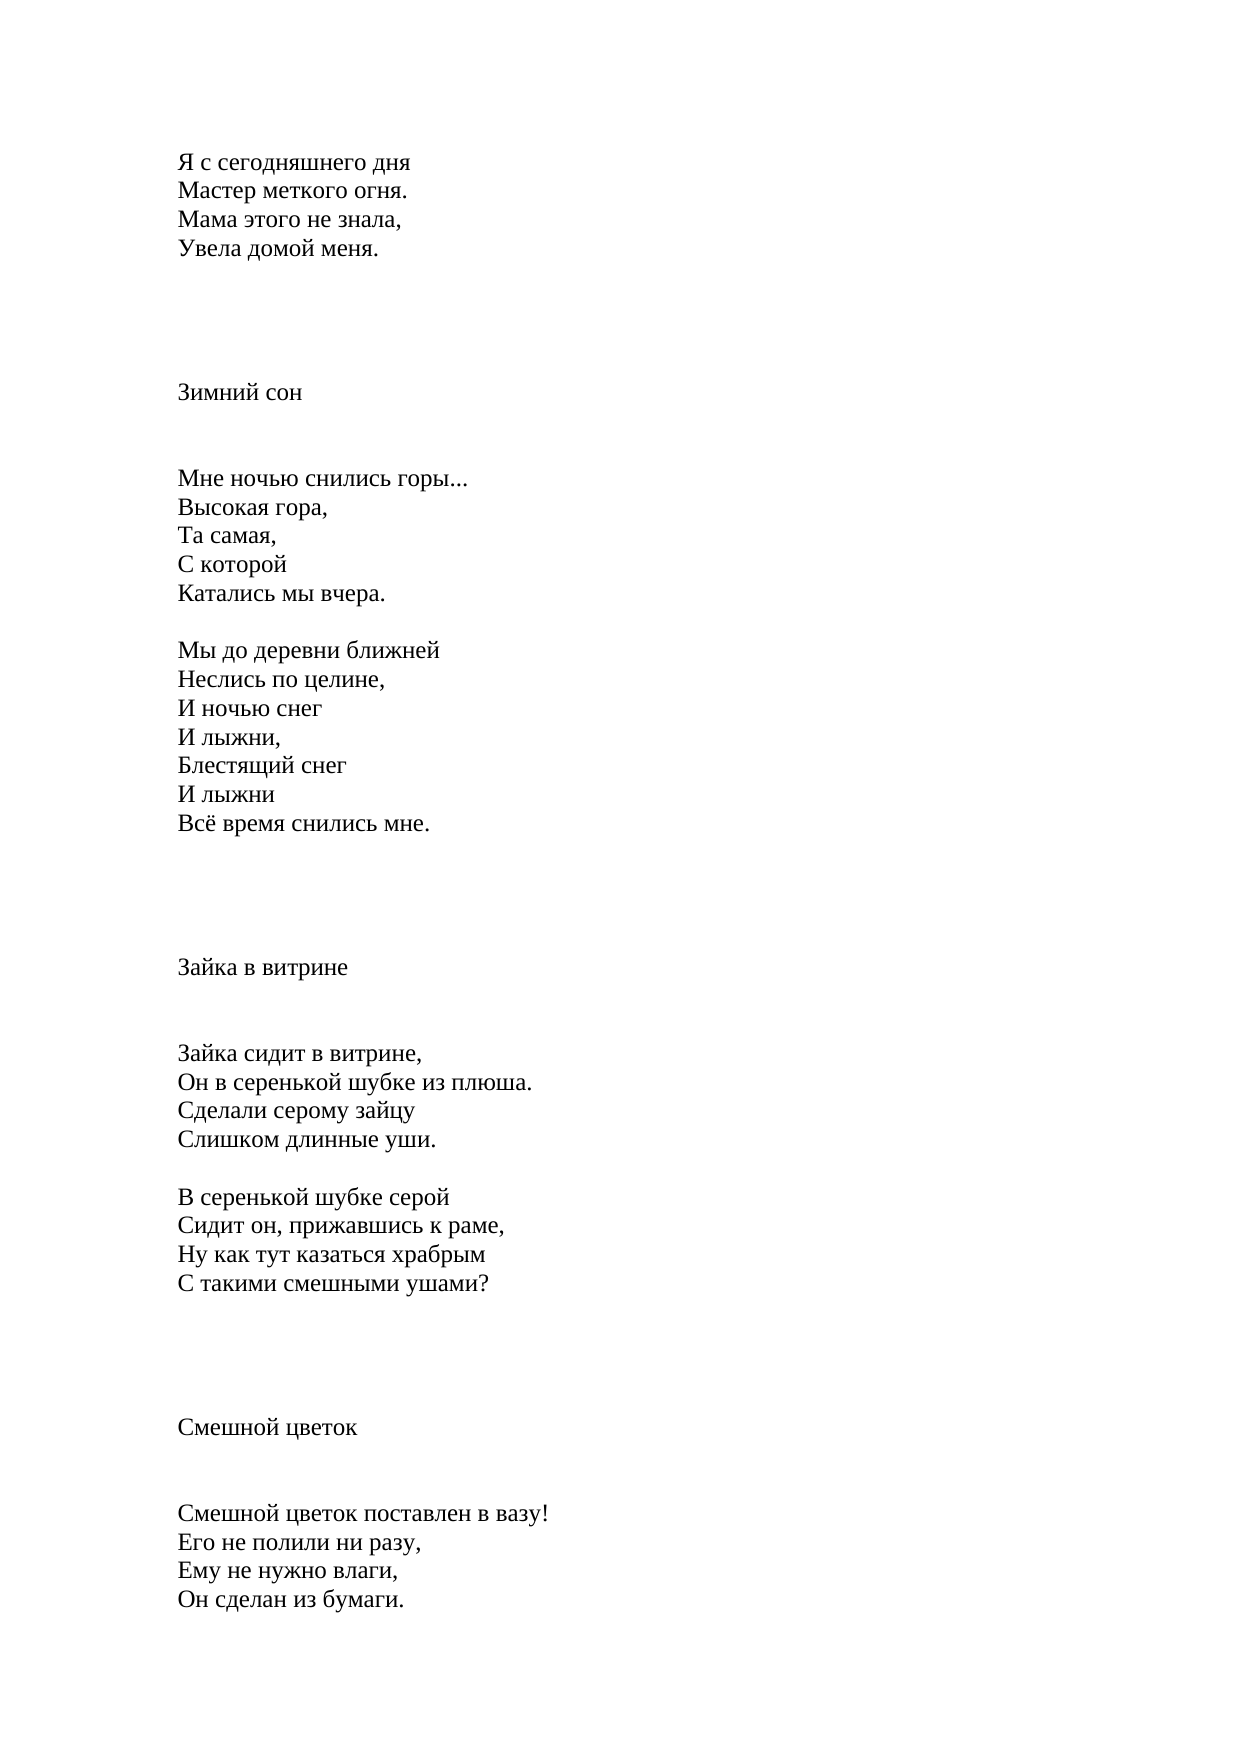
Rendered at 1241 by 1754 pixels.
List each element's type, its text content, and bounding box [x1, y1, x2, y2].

text Я с сегодняшнего дня Мастер меткого огня. Мама этого не знала, Увела домой меня. Зимний сон Мне ночью снились горы... Высокая гора, Та самая, С которой Катались мы вчера. Мы до деревни ближней Неслись по целине, И ночью снег И лыжни, Блестящий снег И лыжни Всё время снились мне. Зайка в витрине Зайка сидит в витрине, Он в серенькой шубке из плюша. Сделали серому зайцу Слишком длинные уши. В серенькой шубке серой Сидит он, прижавшись к раме, [177, 118, 1152, 1239]
text Ну как тут казаться храбрым С такими смешными ушами? Смешной цветок Смешной цветок поставлен в вазу! Его не полили ни разу, Ему не нужно влаги, Он сделан из бумаги. [177, 1239, 1152, 1613]
